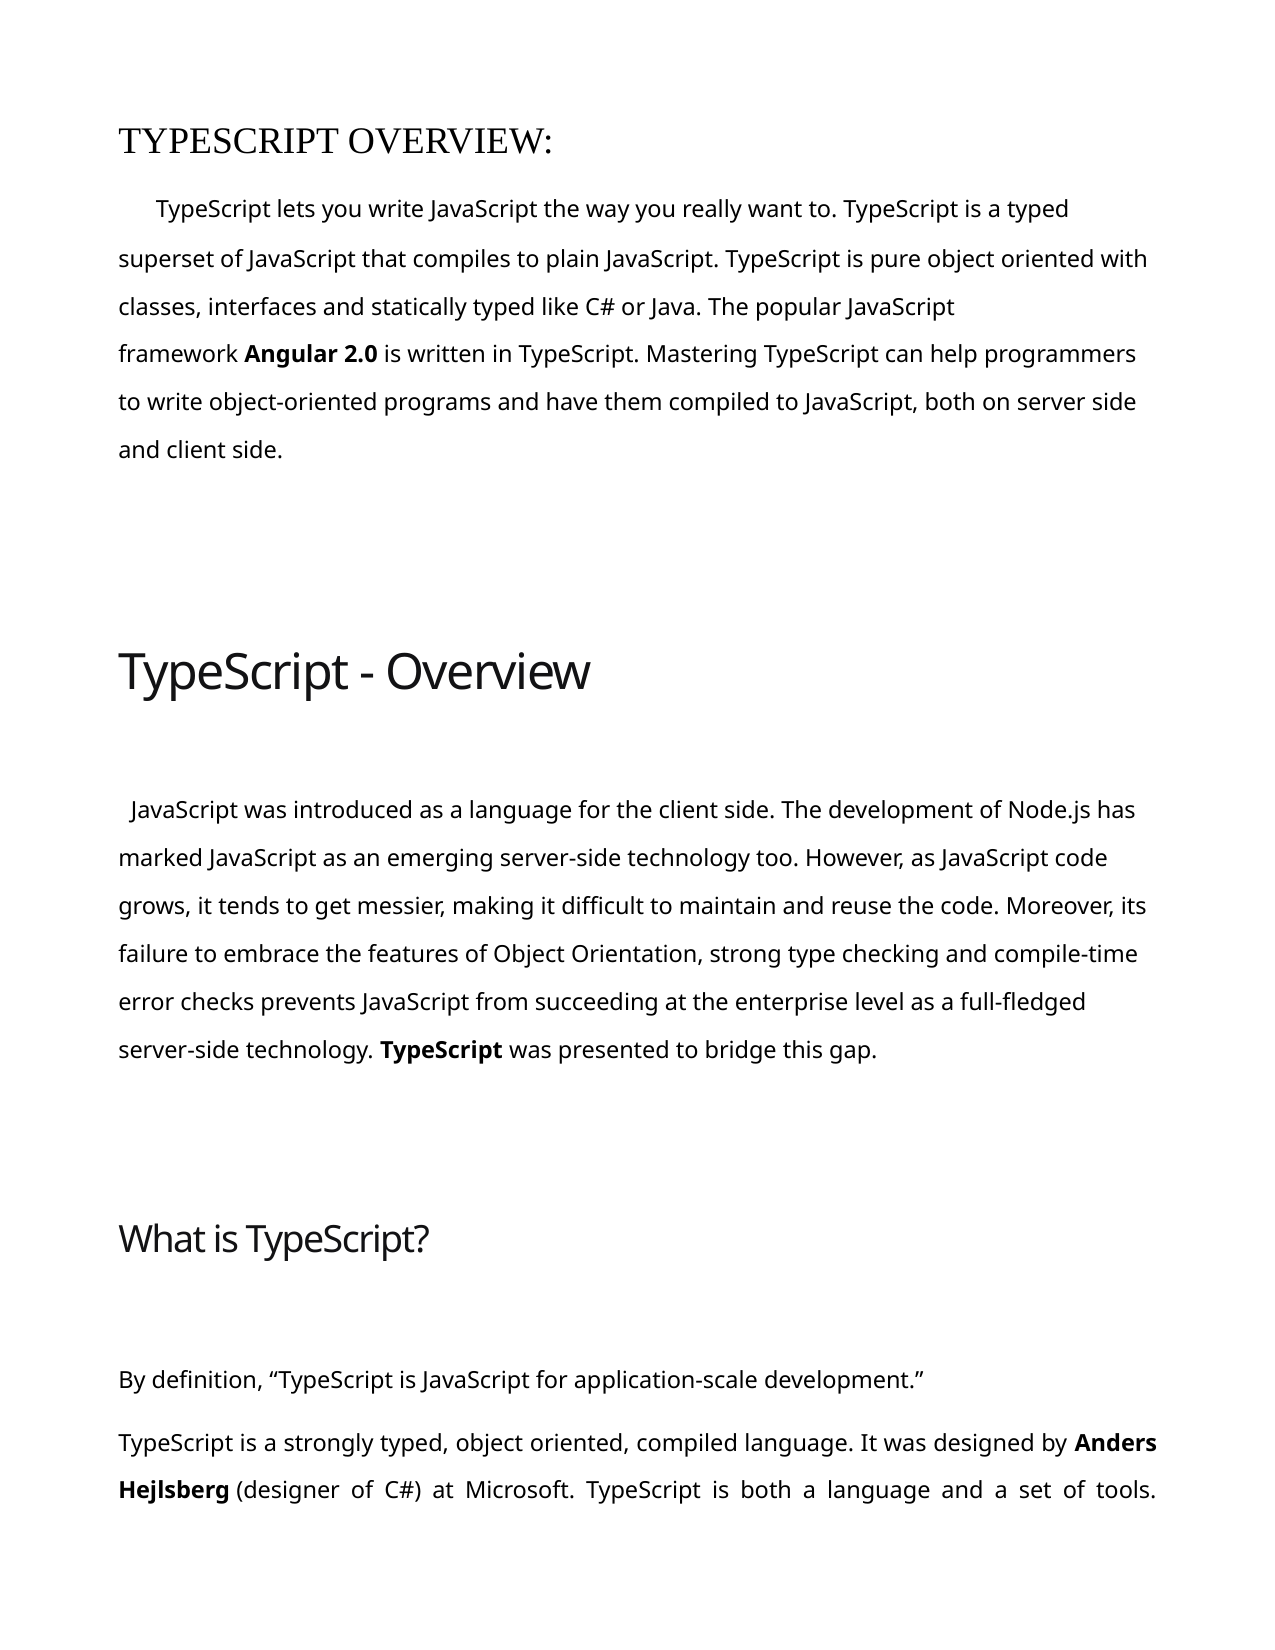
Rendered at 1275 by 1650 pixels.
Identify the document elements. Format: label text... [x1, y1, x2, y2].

subtitle TypeScript - Overview [118, 636, 1157, 704]
text JavaScript was introduced as a language for the client side. The development of Node.js has marked JavaScript as an emerging server-side technology too. However, as JavaScript code grows, it tends to get messier, making it difficult to maintain and reuse the code. Moreover, its failure to embrace the features of Object Orientation, strong type checking and compile-time error checks prevents JavaScript from succeeding at the enterprise level as a full-fledged server-side technology. TypeScript was presented to bridge this gap. [118, 794, 1157, 1065]
text TYPESCRIPT OVERVIEW: [118, 118, 1157, 161]
text TypeScript lets you write JavaScript the way you really want to. TypeScript is a typed superset of JavaScript that compiles to plain JavaScript. TypeScript is pure object oriented with classes, interfaces and statically typed like C# or Java. The popular JavaScript framework Angular 2.0 is written in TypeScript. Mastering TypeScript can help programmers to write object-oriented programs and have them compiled to JavaScript, both on server side and client side. [118, 183, 1157, 466]
text By definition, “TypeScript is JavaScript for application-scale development.” [118, 1363, 1157, 1395]
subtitle What is TypeScript? [118, 1212, 1157, 1263]
text TypeScript is a strongly typed, object oriented, compiled language. It was designed by Anders Hejlsberg (designer of C#) at Microsoft. TypeScript is both a language and a set of tools. [118, 1426, 1157, 1506]
